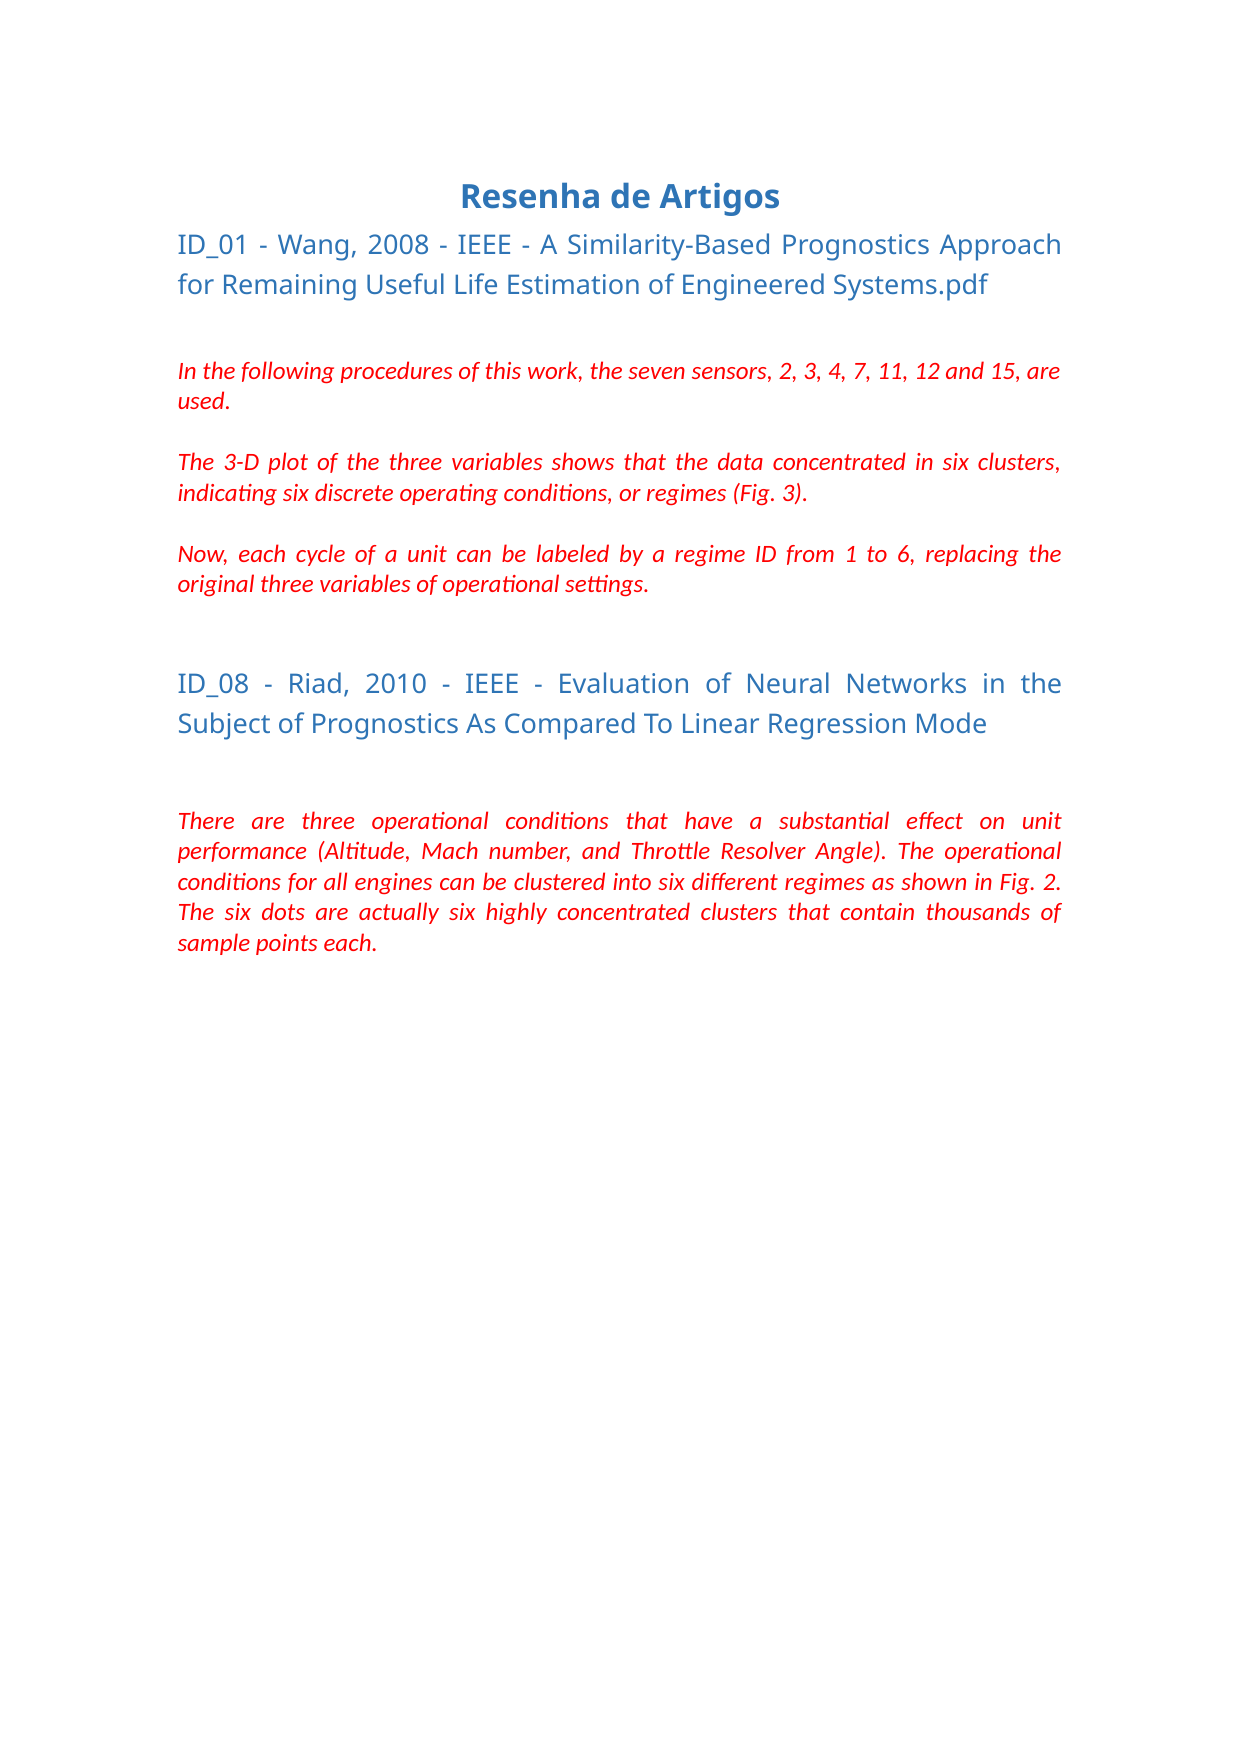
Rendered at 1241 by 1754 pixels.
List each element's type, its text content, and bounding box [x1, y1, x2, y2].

subtitle Resenha de Artigos [177, 173, 1063, 218]
text The 3-D plot of the three variables shows that the data concentrated in six clusters, indicating six discrete operating conditions, or regimes (Fig. 3). [177, 446, 1063, 507]
text In the following procedures of this work, the seven sensors, 2, 3, 4, 7, 11, 12 and 15, are used. [177, 355, 1063, 416]
subtitle ID_08 - Riad, 2010 - IEEE - Evaluation of Neural Networks in the Subject of Prognostics As Compared To Linear Regression Mode [177, 664, 1063, 741]
text Now, each cycle of a unit can be labeled by a regime ID from 1 to 6, replacing the original three variables of operational settings. [177, 538, 1063, 599]
subtitle ID_01 - Wang, 2008 - IEEE - A Similarity-Based Prognostics Approach for Remaining Useful Life Estimation of Engineered Systems.pdf [177, 226, 1063, 302]
text There are three operational conditions that have a substantial effect on unit performance (Altitude, Mach number, and Throttle Resolver Angle). The operational conditions for all engines can be clustered into six different regimes as shown in Fig. 2. The six dots are actually six highly concentrated clusters that contain thousands of sample points each. [177, 805, 1063, 957]
